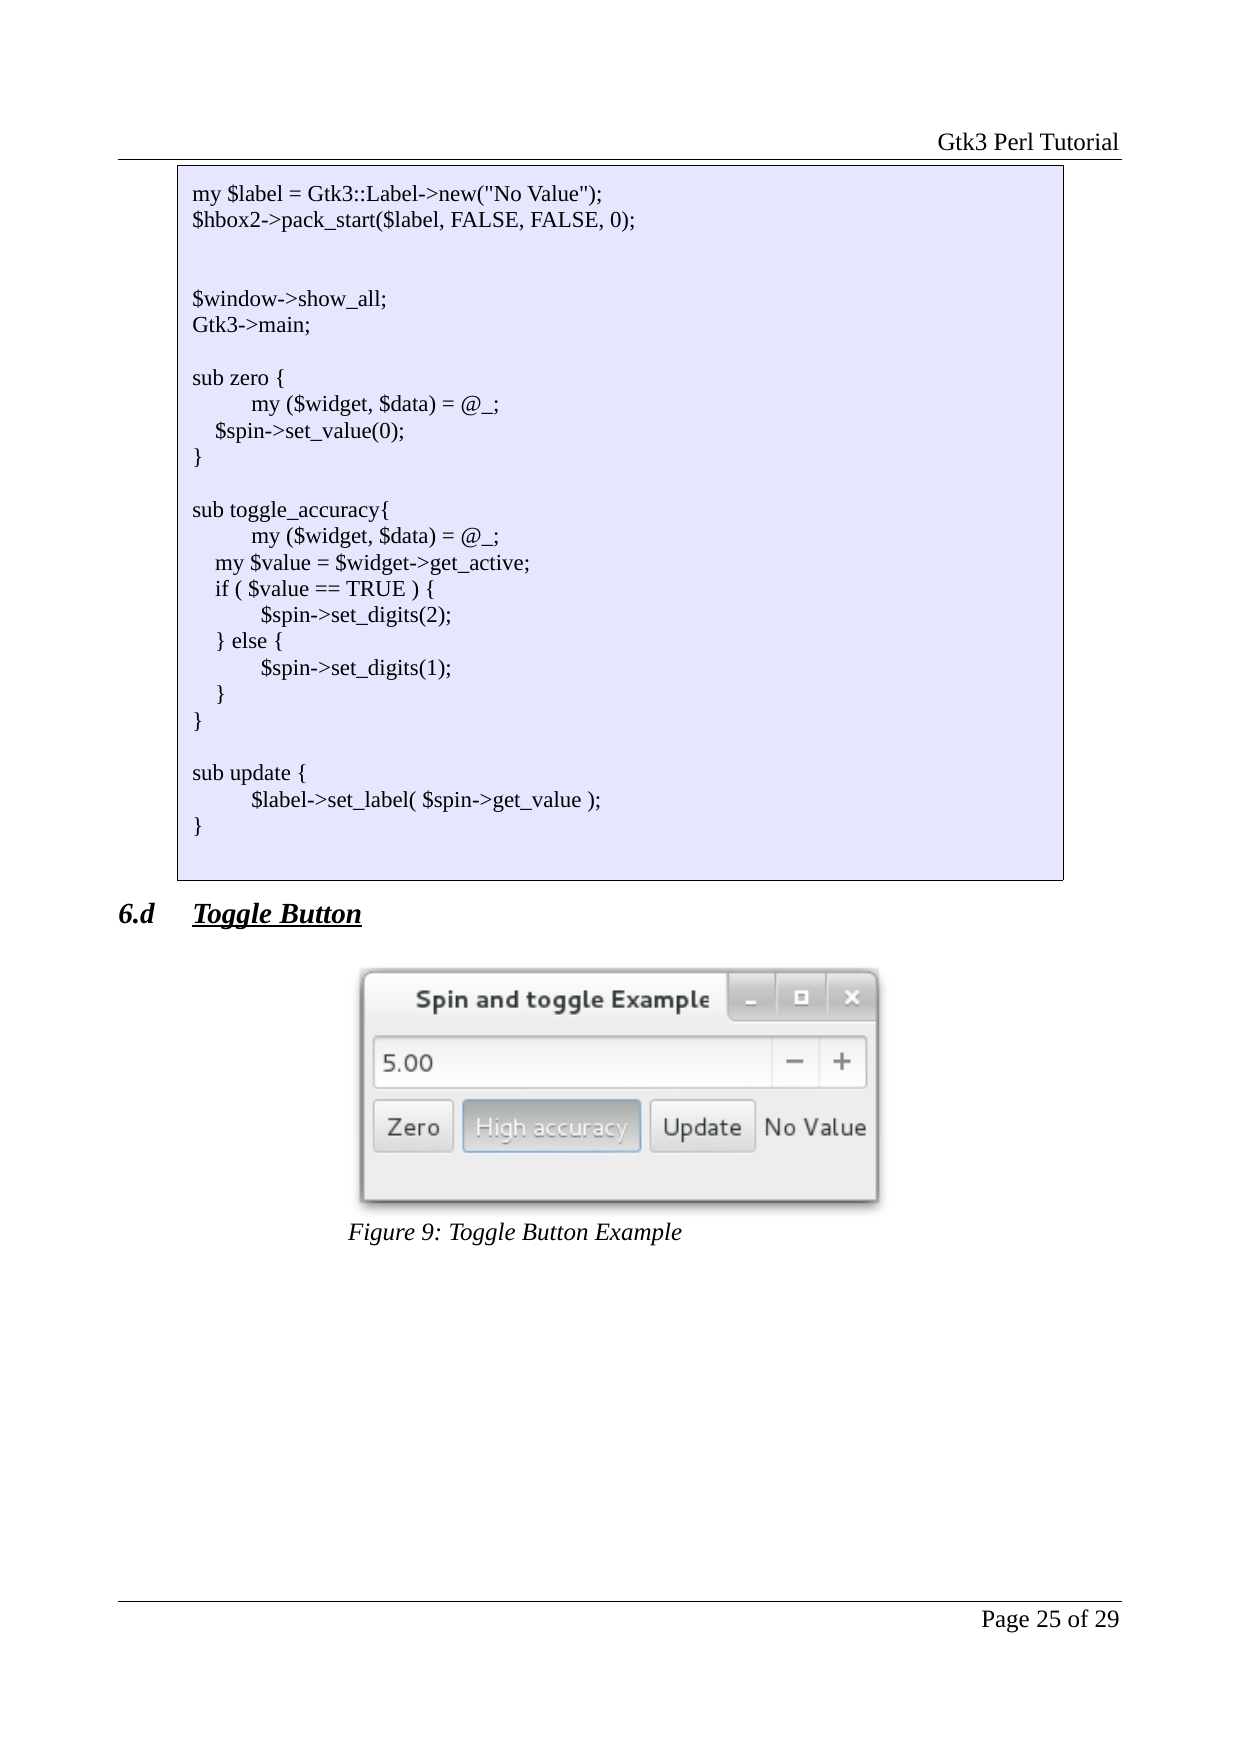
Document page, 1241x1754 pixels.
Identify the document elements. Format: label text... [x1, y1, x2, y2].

text } else { [178, 613, 1063, 639]
text } [178, 665, 1063, 692]
text Gtk3->main; [178, 296, 1063, 323]
text $spin->set_value(0); [178, 402, 1063, 428]
picture [348, 958, 893, 1217]
text my $value = $widget->get_active; [178, 534, 1063, 560]
text my ($widget, $data) = @_; [178, 507, 1063, 534]
text } [178, 428, 1063, 454]
text sub toggle_accuracy{ [178, 481, 1063, 507]
text if ( $value == TRUE ) { [178, 560, 1063, 586]
text $label->set_label( $spin->get_value ); [178, 771, 1063, 797]
text $spin->set_digits(1); [178, 639, 1063, 665]
text $spin->set_digits(2); [178, 586, 1063, 613]
text } [285, 665, 290, 674]
text } [178, 797, 1063, 823]
text $hbox2->pack_start($label, FALSE, FALSE, 0); [178, 191, 1063, 217]
subtitle Toggle Button [118, 896, 1122, 929]
text sub update { [178, 744, 1063, 771]
text } [178, 692, 1063, 718]
text } [446, 797, 451, 806]
text sub zero { [178, 349, 1063, 376]
text $window->show_all; [178, 270, 1063, 296]
text my $label = Gtk3::Label->new("No Value"); [178, 166, 1063, 191]
text my ($widget, $data) = @_; [178, 376, 1063, 402]
text Figure 9: Toggle button example [348, 1217, 892, 1246]
text } [239, 428, 244, 437]
text } [382, 428, 388, 437]
text } [370, 665, 375, 674]
